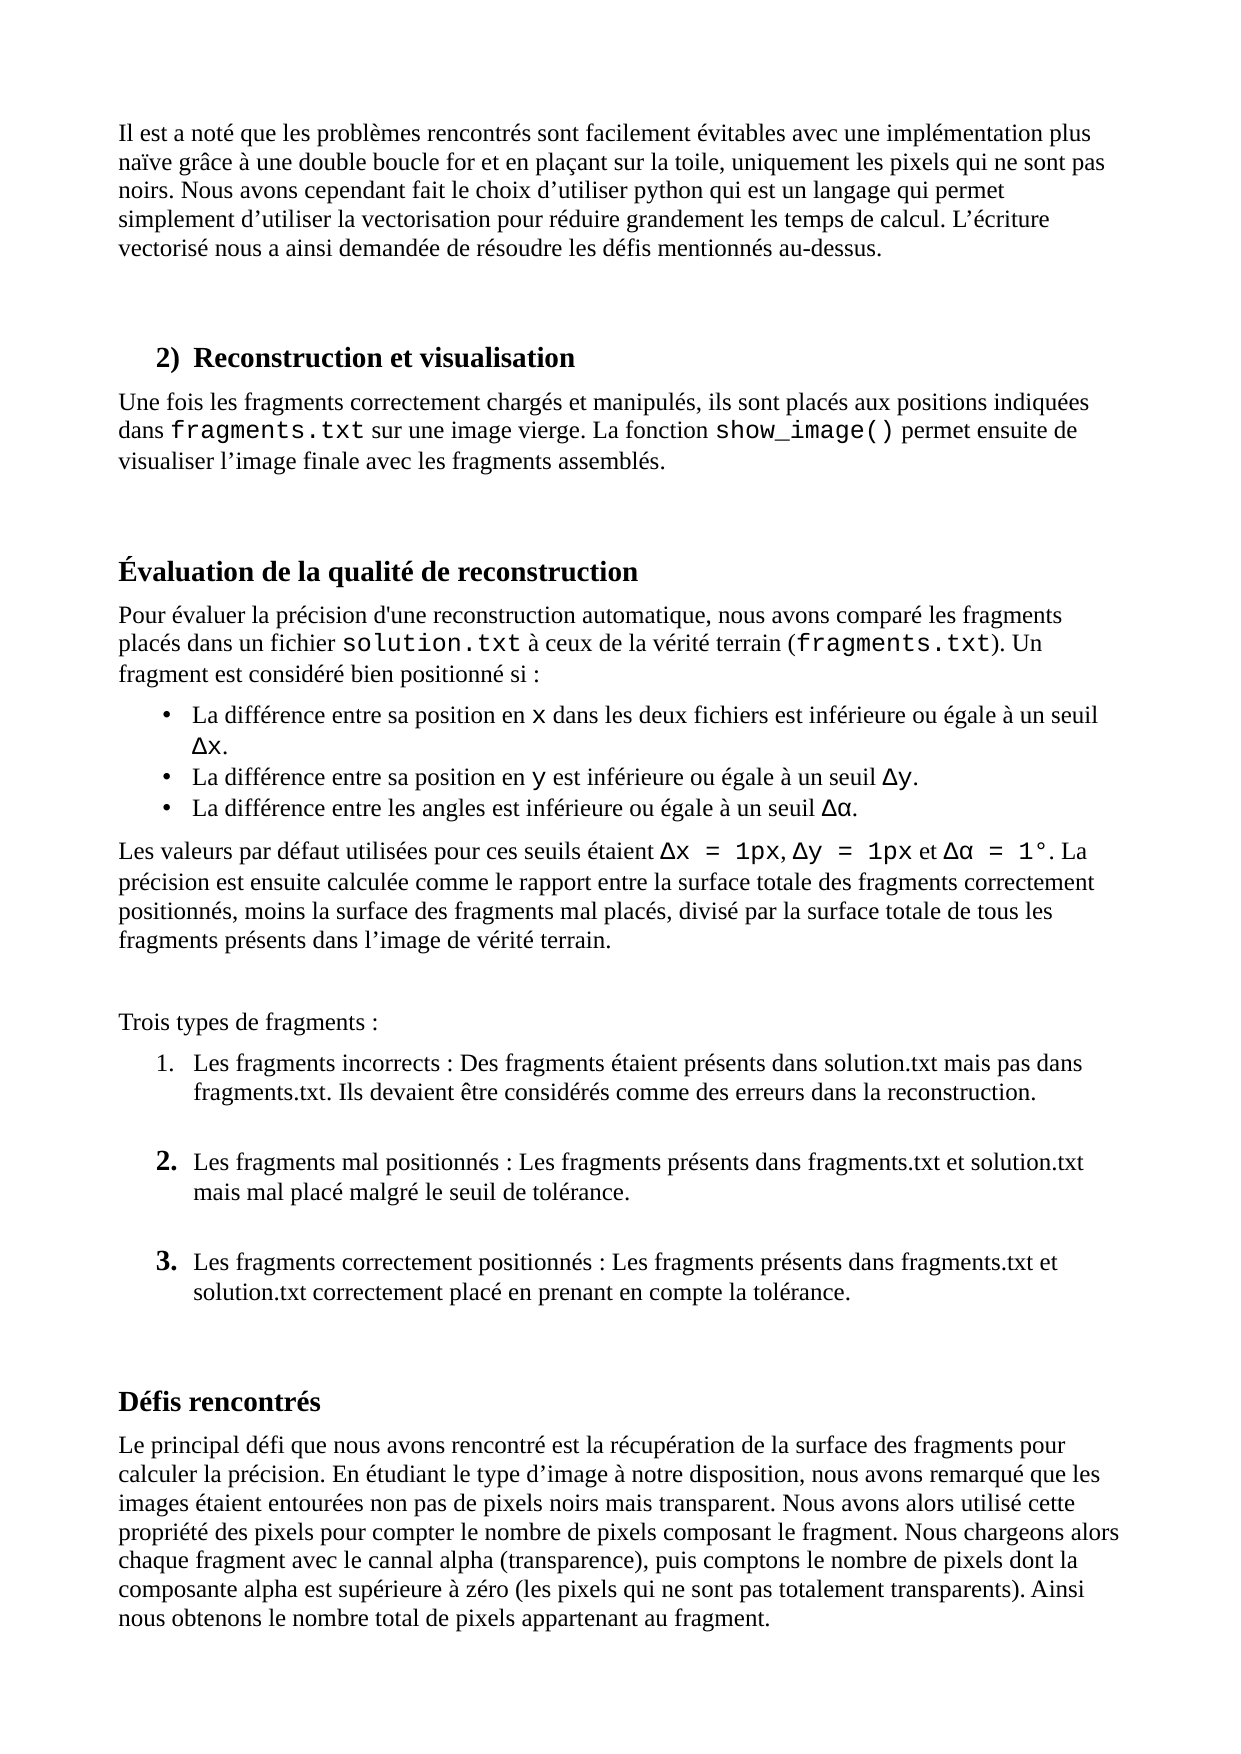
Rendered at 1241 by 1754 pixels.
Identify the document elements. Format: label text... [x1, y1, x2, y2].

list Les fragments mal positionnés : Les fragments présents dans fragments.txt et solution.txt mais mal placé malgré le seuil de tolérance. [156, 1143, 1122, 1206]
list La différence entre sa position en x dans les deux fichiers est inférieure ou égale à un seuil Δx. [162, 701, 1122, 762]
list Les fragments correctement positionnés : Les fragments présents dans fragments.txt et solution.txt correctement placé en prenant en compte la tolérance. [156, 1243, 1122, 1306]
list La différence entre sa position en y est inférieure ou égale à un seuil Δy. [162, 762, 1122, 793]
subtitle Défis rencontrés [118, 1384, 1122, 1418]
text Une fois les fragments correctement chargés et manipulés, ils sont placés aux positions indiquées dans fragments.txt sur une image vierge. La fonction show_image() permet ensuite de visualiser l’image finale avec les fragments assemblés. [118, 387, 1122, 475]
text Il est a noté que les problèmes rencontrés sont facilement évitables avec une implémentation plus naïve grâce à une double boucle for et en plaçant sur la toile, uniquement les pixels qui ne sont pas noirs. Nous avons cependant fait le choix d’utiliser python qui est un langage qui permet simplement d’utiliser la vectorisation pour réduire grandement les temps de calcul. L’écriture vectorisé nous a ainsi demandée de résoudre les défis mentionnés au-dessus. [118, 118, 1122, 262]
text Pour évaluer la précision d'une reconstruction automatique, nous avons comparé les fragments placés dans un fichier solution.txt à ceux de la vérité terrain (fragments.txt). Un fragment est considéré bien positionné si : [118, 600, 1122, 688]
list Reconstruction et visualisation [156, 341, 1122, 374]
text Le principal défi que nous avons rencontré est la récupération de la surface des fragments pour calculer la précision. En étudiant le type d’image à notre disposition, nous avons remarqué que les images étaient entourées non pas de pixels noirs mais transparent. Nous avons alors utilisé cette propriété des pixels pour compter le nombre de pixels composant le fragment. Nous chargeons alors chaque fragment avec le cannal alpha (transparence), puis comptons le nombre de pixels dont la composante alpha est supérieure à zéro (les pixels qui ne sont pas totalement transparents). Ainsi nous obtenons le nombre total de pixels appartenant au fragment. [118, 1430, 1122, 1632]
text Les valeurs par défaut utilisées pour ces seuils étaient Δx = 1px, Δy = 1px et Δα = 1°. La précision est ensuite calculée comme le rapport entre la surface totale des fragments correctement positionnés, moins la surface des fragments mal placés, divisé par la surface totale de tous les fragments présents dans l’image de vérité terrain. [118, 836, 1122, 953]
list La différence entre les angles est inférieure ou égale à un seuil Δα. [162, 793, 1122, 824]
subtitle Évaluation de la qualité de reconstruction [118, 554, 1122, 587]
list Les fragments incorrects : Des fragments étaient présents dans solution.txt mais pas dans fragments.txt. Ils devaient être considérés comme des erreurs dans la reconstruction. [156, 1048, 1122, 1106]
text Trois types de fragments : [118, 1007, 1122, 1036]
